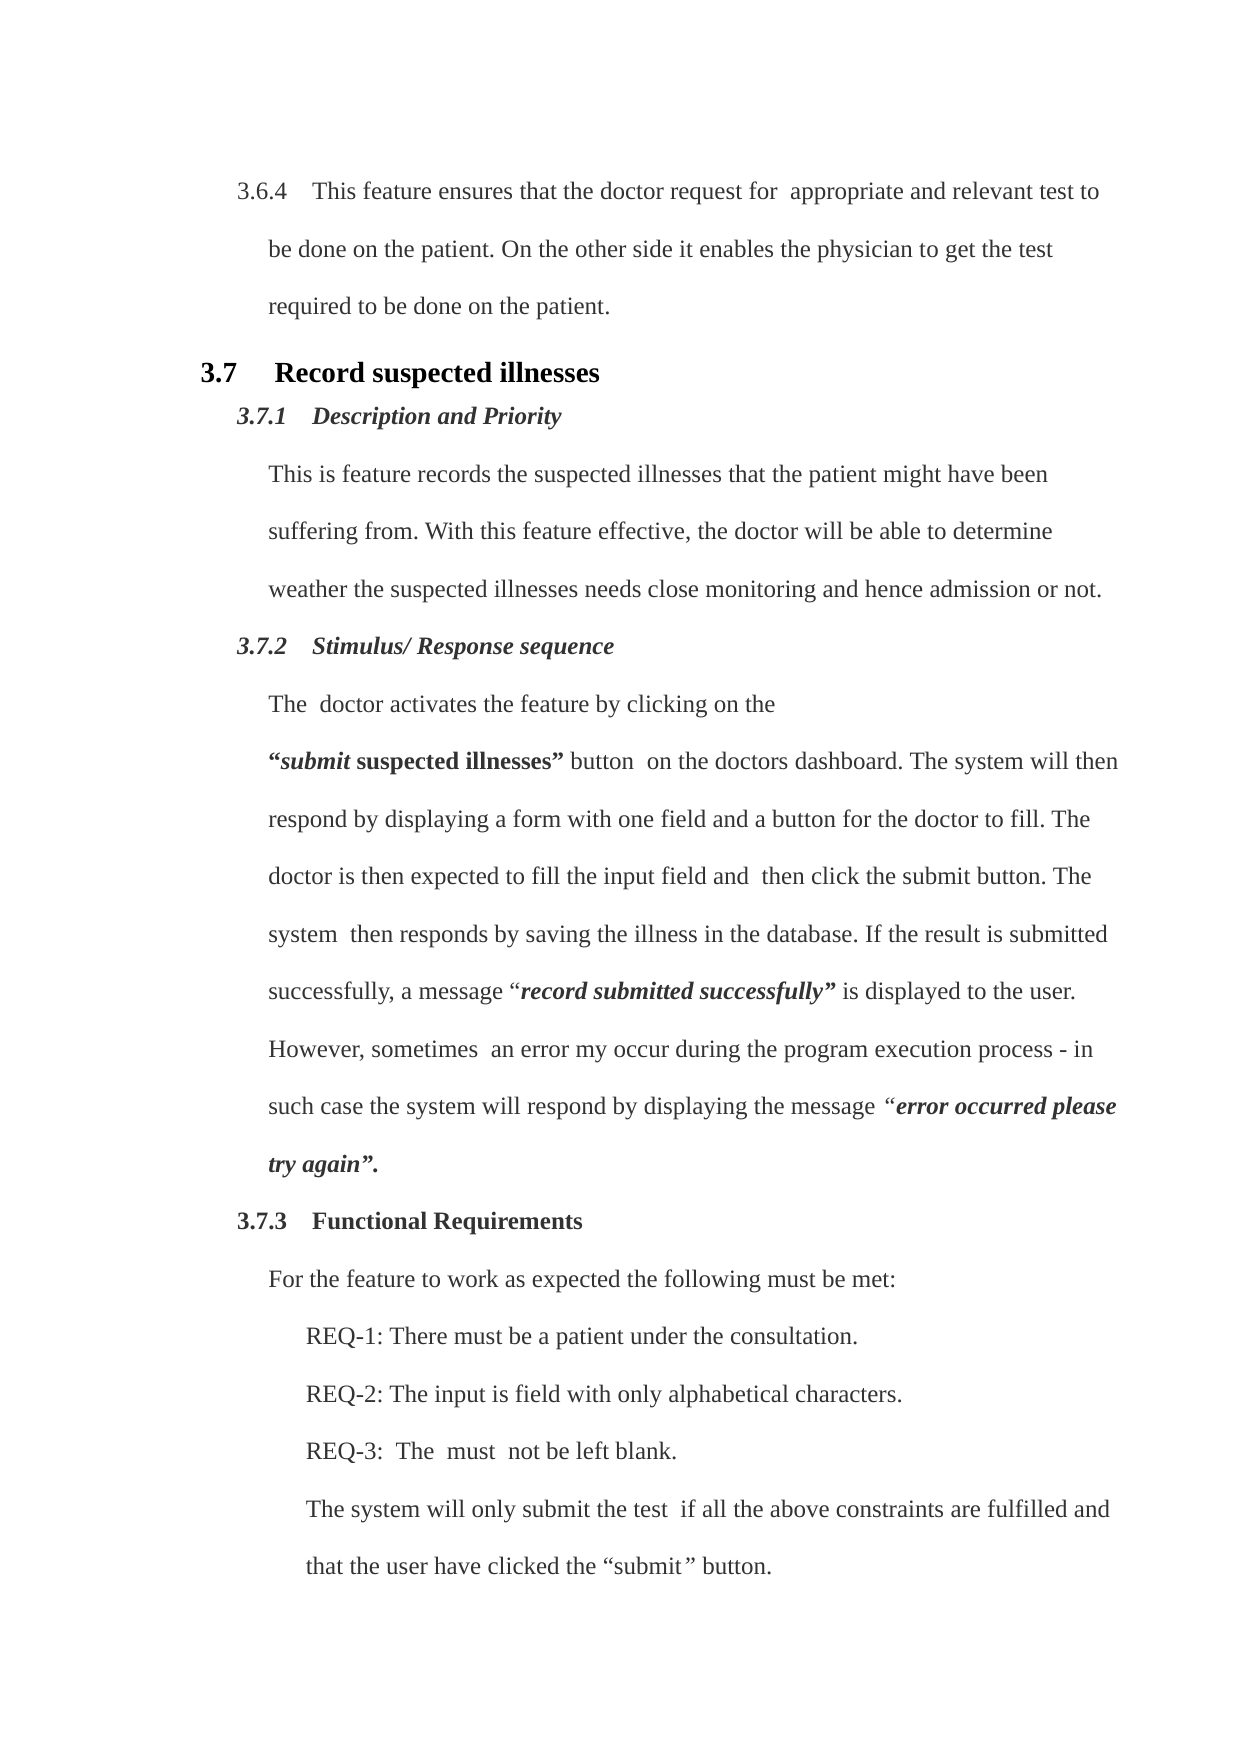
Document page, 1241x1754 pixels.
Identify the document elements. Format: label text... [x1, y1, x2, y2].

list The doctor activates the feature by clicking on the “submit suspected illnesses” button on the doctors dashboard. The system will then respond by displaying a form with one field and a button for the doctor to fill. The doctor is then expected to fill the input field and then click the submit button. The system then responds by saving the illness in the database. If the result is submitted successfully, a message “record submitted successfully” is displayed to the user. However, sometimes an error my occur during the program execution process - in such case the system will respond by displaying the message “error occurred please try again”. [231, 689, 1122, 1177]
list REQ-1: There must be a patient under the consultation. [268, 1321, 1122, 1350]
list This is feature records the suspected illnesses that the patient might have been suffering from. With this feature effective, the doctor will be able to determine weather the suspected illnesses needs close monitoring and hence admission or not. [231, 459, 1122, 602]
list REQ-2: The input is field with only alphabetical characters. [268, 1379, 1122, 1407]
list For the feature to work as expected the following must be met: [231, 1264, 1122, 1292]
list Functional Requirements [231, 1206, 1122, 1235]
list Description and Priority [231, 401, 1122, 430]
subtitle Record suspected illnesses [193, 355, 1122, 389]
list This feature ensures that the doctor request for appropriate and relevant test to be done on the patient. On the other side it enables the physician to get the test required to be done on the patient. [231, 176, 1122, 320]
list REQ-3: The must not be left blank. [268, 1436, 1122, 1465]
list Stimulus/ Response sequence [231, 631, 1122, 660]
list The system will only submit the test if all the above constraints are fulfilled and that the user have clicked the “submit” button. [268, 1494, 1122, 1580]
